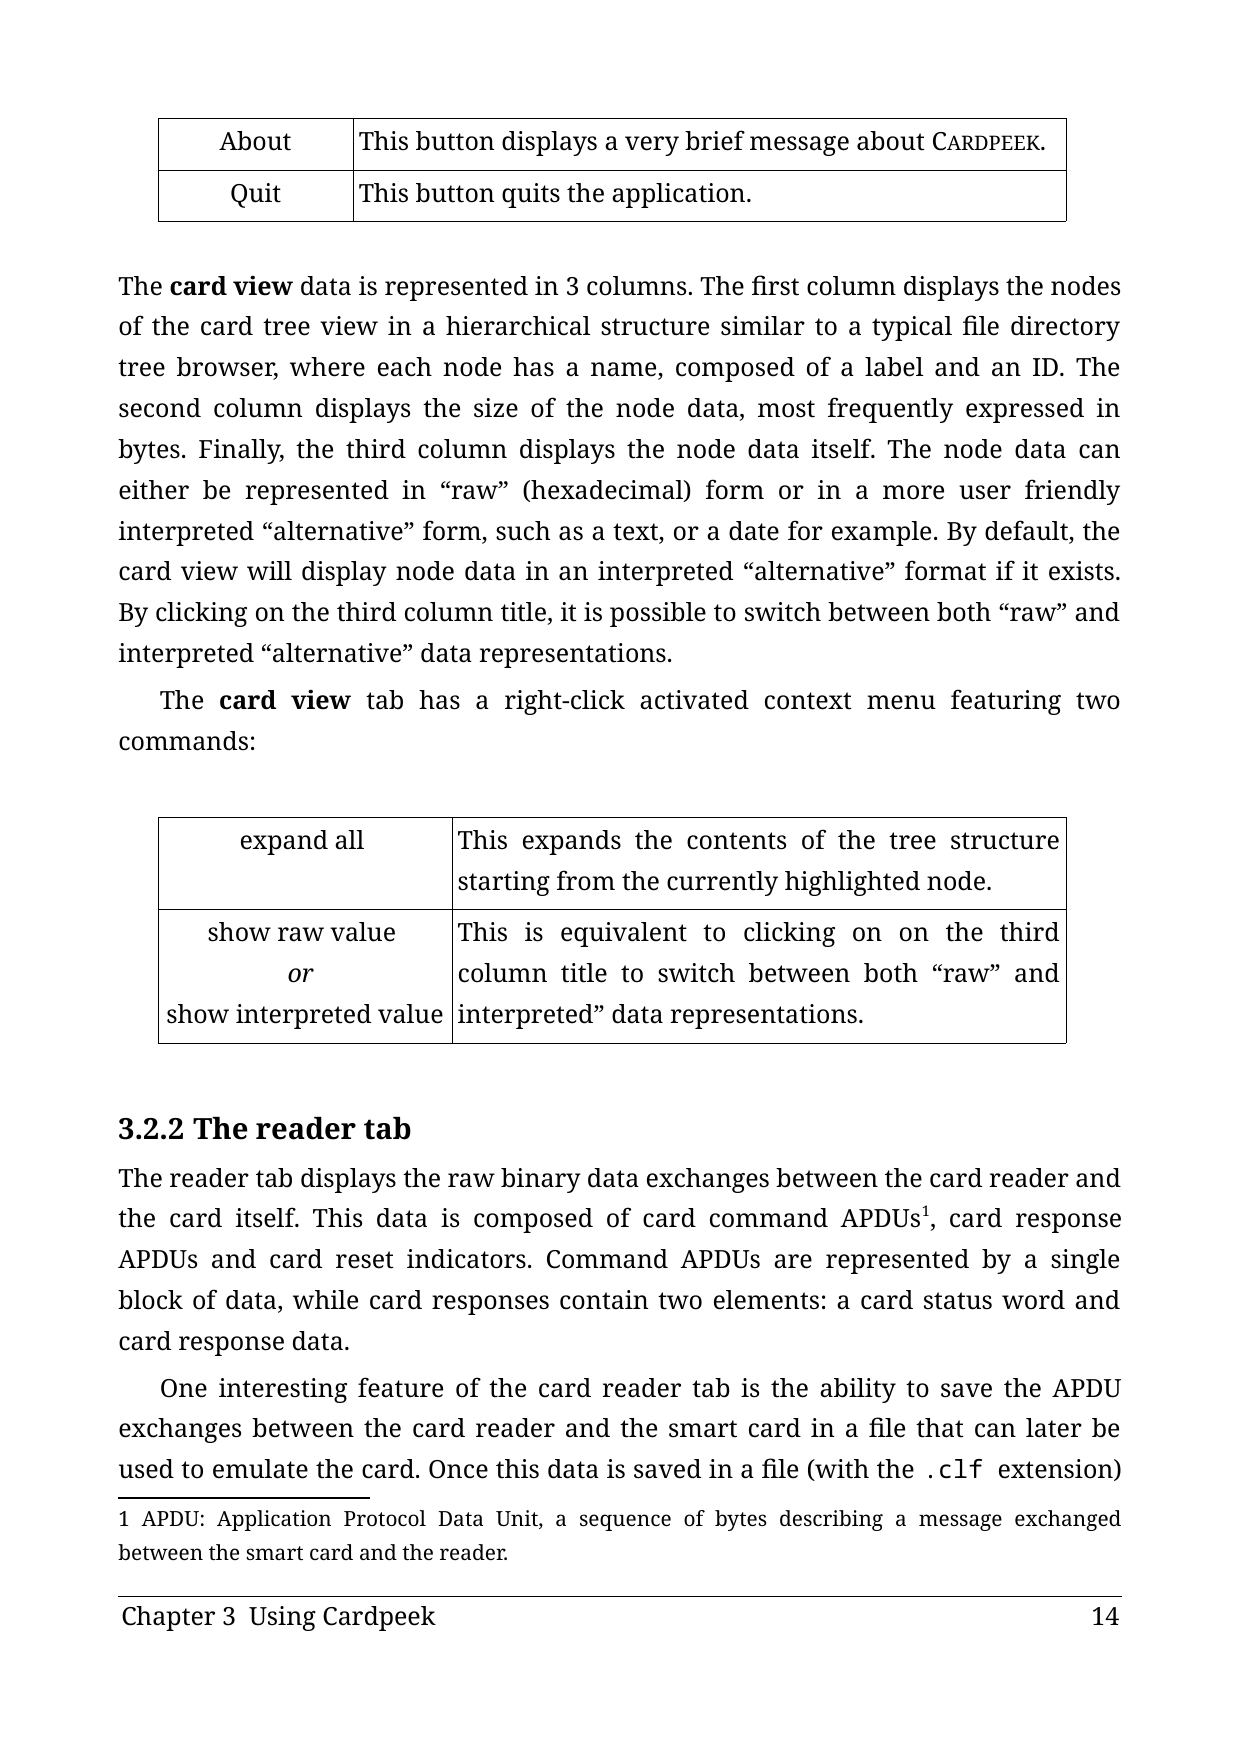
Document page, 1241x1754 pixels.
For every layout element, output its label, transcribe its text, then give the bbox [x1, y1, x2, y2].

text The card view tab has a right-click activated context menu featuring two commands: [118, 682, 1122, 757]
table_cell This is equivalent to clicking on on the third column title to switch between both “raw” and interpreted” data representations. [453, 910, 1066, 1042]
text One interesting feature of the card reader tab is the ability to save the APDU exchanges between the card reader and the smart card in a file that can later be used to emulate the card. Once this data is saved in a file (with the .clf extension) [118, 1370, 1122, 1486]
table_header This expands the contents of the tree structure starting from the currently highlighted node. [453, 818, 1066, 909]
table_cell Quit [159, 171, 353, 221]
table_cell show raw value or show interpreted value [159, 910, 452, 1042]
table_header expand all [159, 818, 452, 909]
table_cell This button displays a very brief message about Cardpeek. [354, 119, 1066, 170]
text The card view data is represented in 3 columns. The first column displays the nodes of the card tree view in a hierarchical structure similar to a typical file directory tree browser, where each node has a name, composed of a label and an ID. The second column displays the size of the node data, most frequently expressed in bytes. Finally, the third column displays the node data itself. The node data can either be represented in “raw” (hexadecimal) form or in a more user friendly interpreted “alternative” form, such as a text, or a date for example. By default, the card view will display node data in an interpreted “alternative” format if it exists. By clicking on the third column title, it is possible to switch between both “raw” and interpreted “alternative” data representations. [118, 268, 1122, 670]
text The reader tab displays the raw binary data exchanges between the card reader and the card itself. This data is composed of card command APDUs, card response APDUs and card reset indicators. Command APDUs are represented by a single block of data, while card responses contain two elements: a card status word and card response data. [118, 1160, 1122, 1358]
text APDU: Application Protocol Data Unit, a sequence of bytes describing a message exchanged between the smart card and the reader. [118, 1504, 1122, 1566]
table_cell This button quits the application. [354, 171, 1066, 221]
subtitle The reader tab [118, 1108, 1122, 1148]
table_cell About [159, 119, 353, 170]
